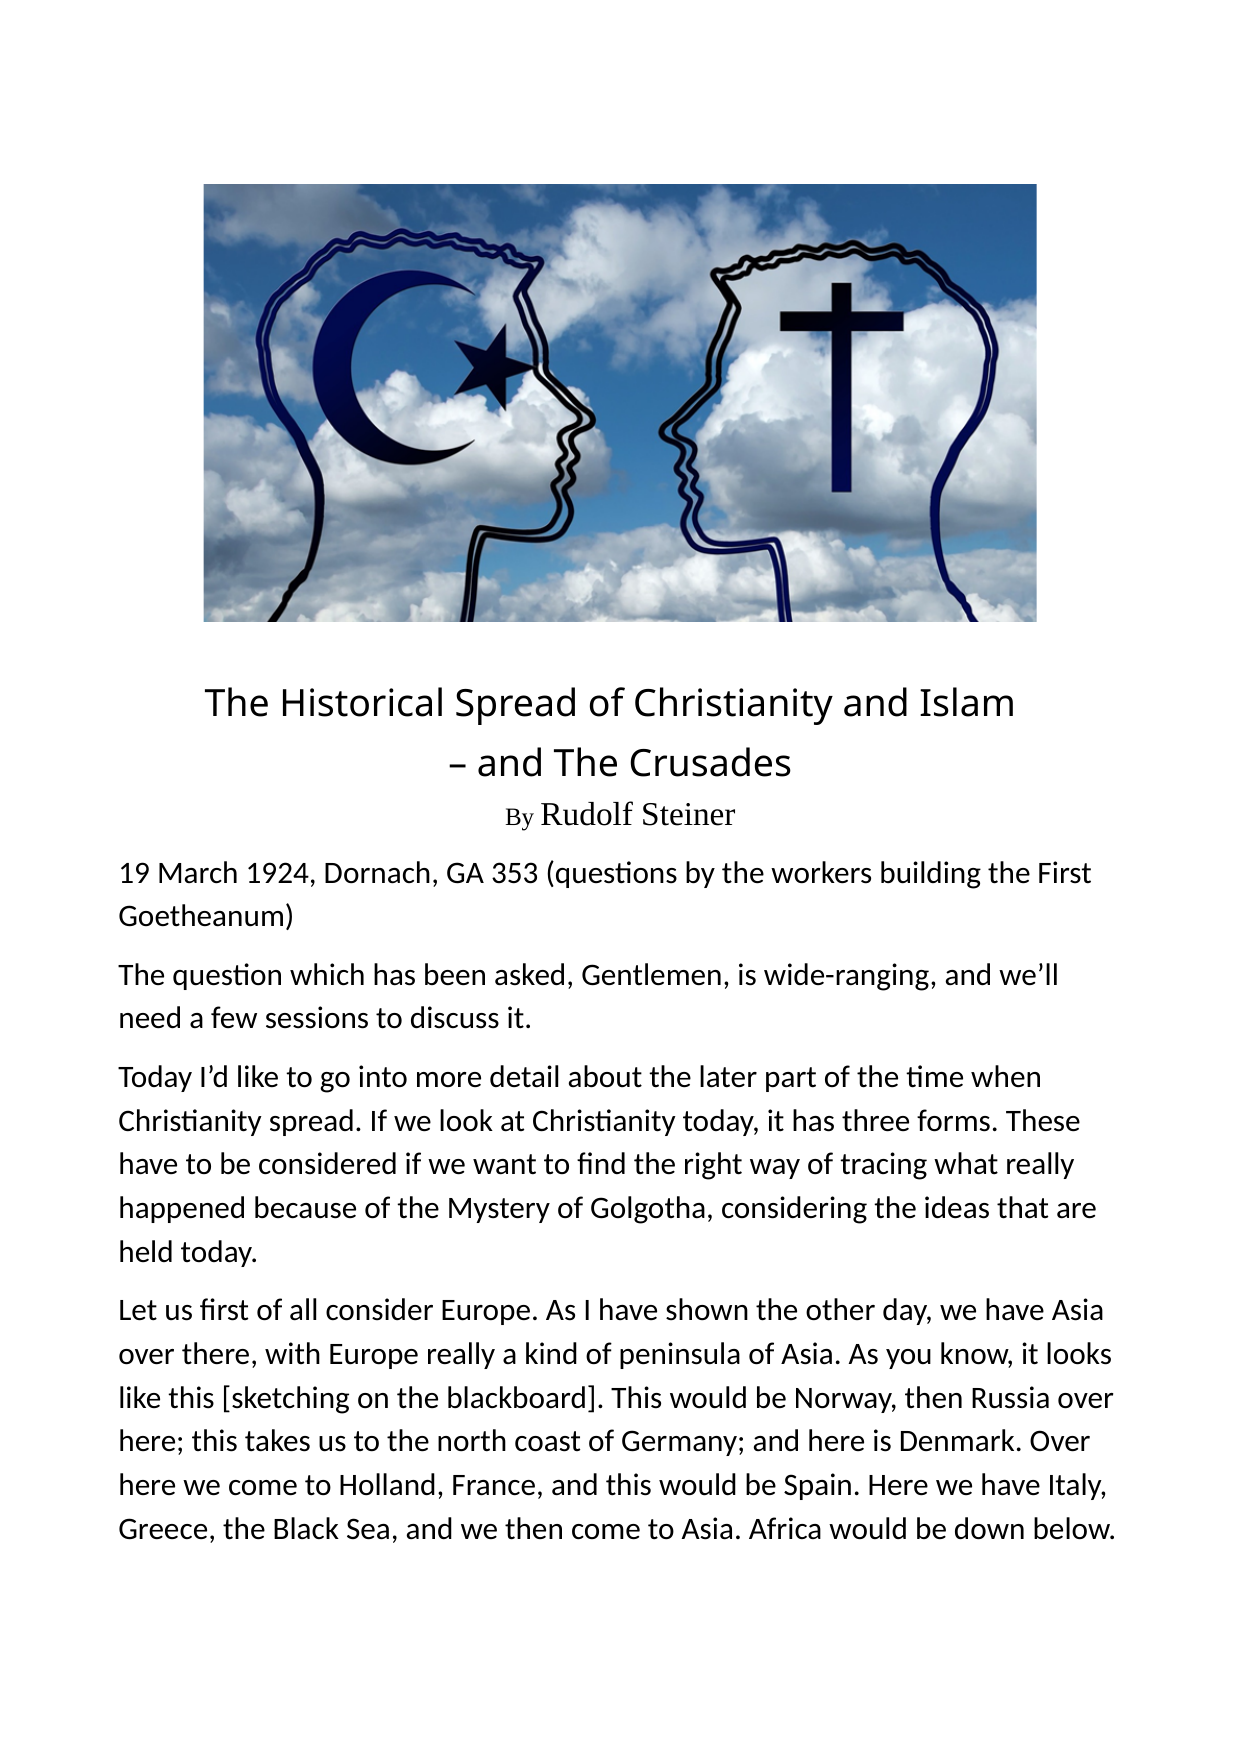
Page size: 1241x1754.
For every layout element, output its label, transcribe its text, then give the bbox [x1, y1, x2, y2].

picture [203, 184, 1037, 622]
subtitle – and The Crusades [118, 737, 1122, 788]
text By Rudolf Steiner [118, 794, 1122, 832]
text Let us first of all consider Europe. As I have shown the other day, we have Asia over there, with Europe really a kind of peninsula of Asia. As you know, it looks like this [sketching on the blackboard]. This would be Norway, then Russia over here; this takes us to the north coast of Germany; and here is Denmark. Over here we come to Holland, France, and this would be Spain. Here we have Italy, Greece, the Black Sea, and we then come to Asia. Africa would be down below. [118, 1290, 1122, 1547]
text Today I’d like to go into more detail about the later part of the time when Christianity spread. If we look at Christianity today, it has three forms. These have to be considered if we want to find the right way of tracing what really happened because of the Mystery of Golgotha, considering the ideas that are held today. [118, 1057, 1122, 1270]
text 19 March 1924, Dornach, GA 353 (questions by the workers building the First Goetheanum) [118, 853, 1122, 935]
text The question which has been asked, Gentlemen, is wide-ranging, and we’ll need a few sessions to discuss it. [118, 955, 1122, 1037]
subtitle The Historical Spread of Christianity and Islam [118, 676, 1122, 727]
